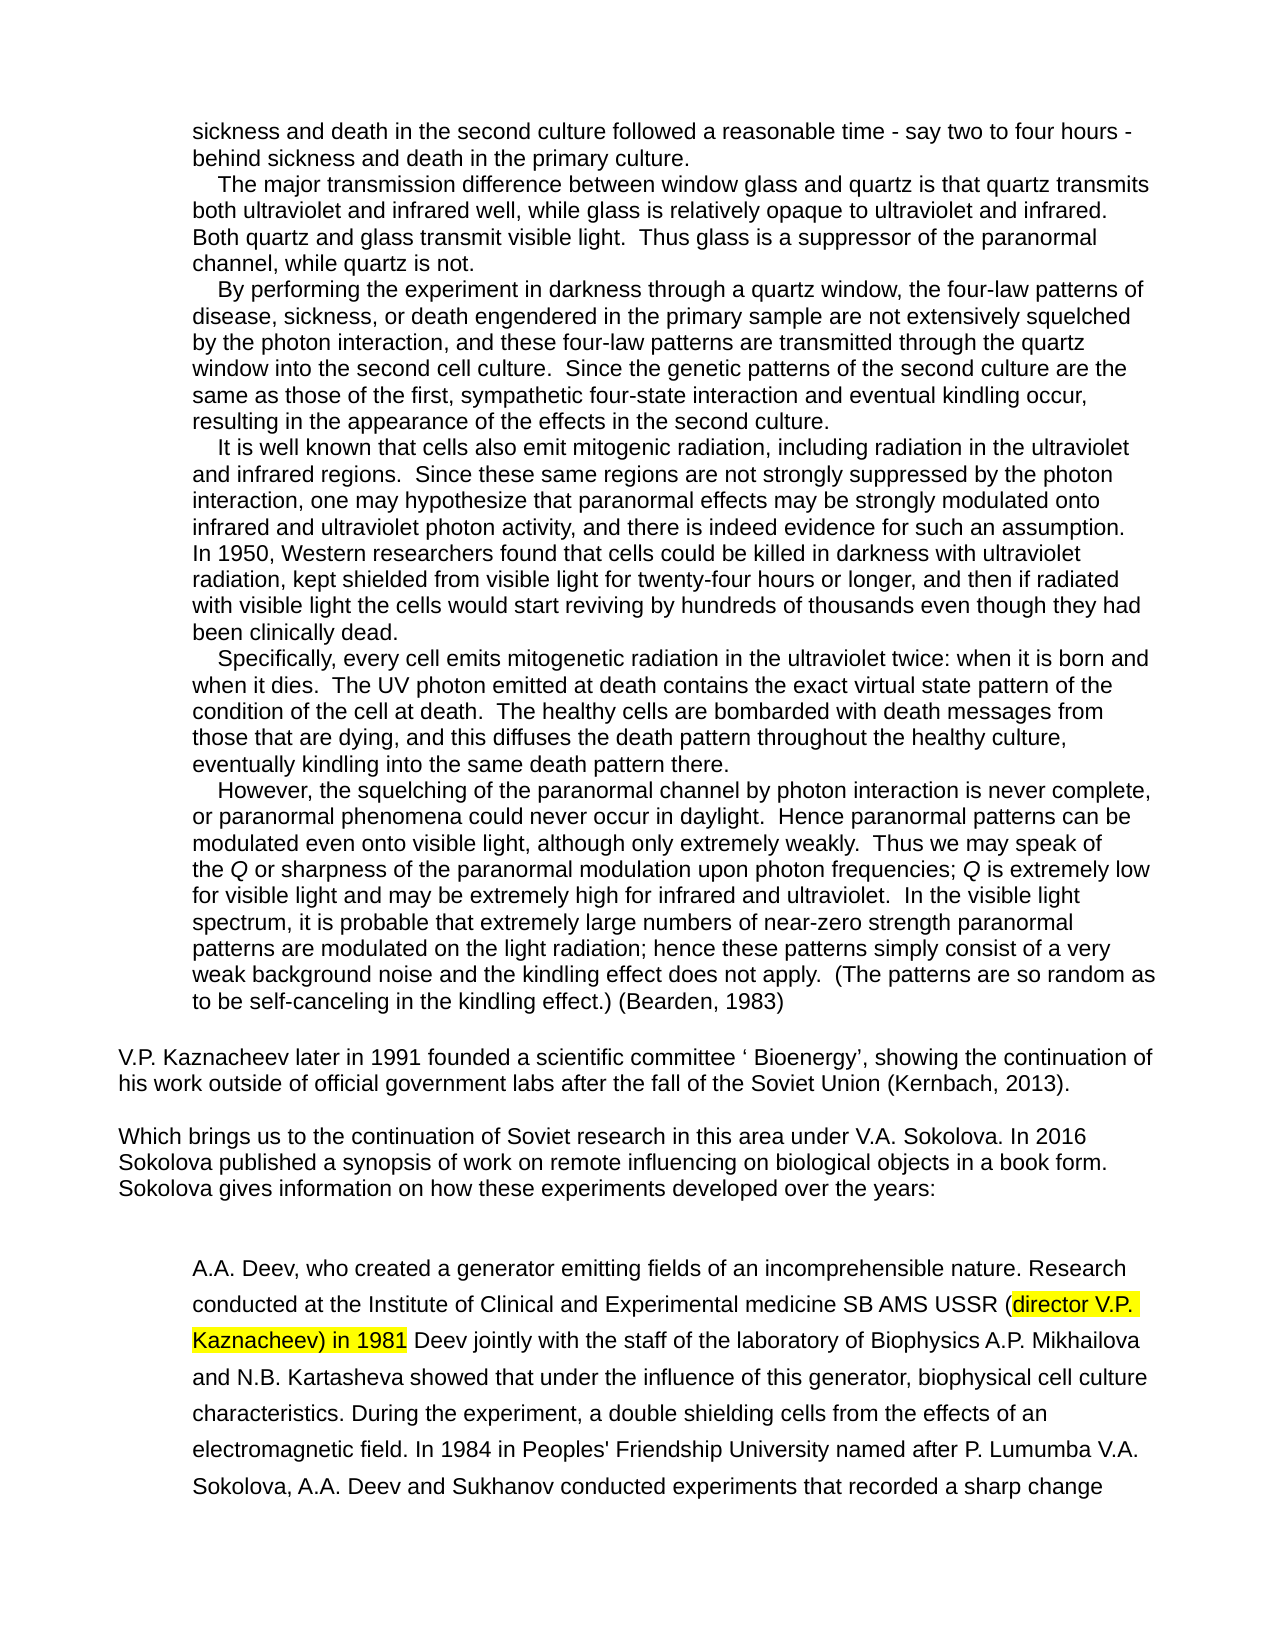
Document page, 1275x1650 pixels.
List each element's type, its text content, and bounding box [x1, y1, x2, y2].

text Which brings us to the continuation of Soviet research in this area under V.A. Sokolova. In 2016 Sokolova published a synopsis of work on remote influencing on biological objects in a book form. [118, 1123, 1157, 1175]
text sickness and death in the second culture followed a reasonable time - say two to four hours - behind sickness and death in the primary culture. The major transmission difference between window glass and quartz is that quartz transmits both ultraviolet and infrared well, while glass is relatively opaque to ultraviolet and infrared. Both quartz and glass transmit visible light. Thus glass is a suppressor of the paranormal channel, while quartz is not. By performing the experiment in darkness through a quartz window, the four-law patterns of disease, sickness, or death engendered in the primary sample are not extensively squelched by the photon interaction, and these four-law patterns are transmitted through the quartz window into the second cell culture. Since the genetic patterns of the second culture are the same as those of the first, sympathetic four-state interaction and eventual kindling occur, resulting in the appearance of the effects in the second culture. It is well known that cells also emit mitogenic radiation, including radiation in the ultraviolet and infrared regions. Since these same regions are not strongly suppressed by the photon interaction, one may hypothesize that paranormal effects may be strongly modulated onto infrared and ultraviolet photon activity, and there is indeed evidence for such an assumption. In 1950, Western researchers found that cells could be killed in darkness with ultraviolet radiation, kept shielded from visible light for twenty-four hours or longer, and then if radiated with visible light the cells would start reviving by hundreds of thousands even though they had been clinically dead. Specifically, every cell emits mitogenetic radiation in the ultraviolet twice: when it is born and when it dies. The UV photon emitted at death contains the exact virtual state pattern of the condition of the cell at death. The healthy cells are bombarded with death messages from those that are dying, and this diffuses the death pattern throughout the healthy culture, eventually kindling into the same death pattern there. However, the squelching of the paranormal channel by photon interaction is never complete, or paranormal phenomena could never occur in daylight. Hence paranormal patterns can be modulated even onto visible light, although only extremely weakly. Thus we may speak of the Q or sharpness of the paranormal modulation upon photon frequencies; Q is extremely low for visible light and may be extremely high for infrared and ultraviolet. In the visible light spectrum, it is probable that extremely large numbers of near-zero strength paranormal patterns are modulated on the light radiation; hence these patterns simply consist of a very weak background noise and the kindling effect does not apply. (The patterns are so random as to be self-canceling in the kindling effect.) (Bearden, 1983) [192, 118, 1157, 1014]
text V.P. Kaznacheev later in 1991 founded a scientific committee ‘ Bioenergy’, showing the continuation of his work outside of official government labs after the fall of the Soviet Union (Kernbach, 2013). [118, 1044, 1157, 1096]
text A.A. Deev, who created a generator emitting fields of an incomprehensible nature. Research conducted at the Institute of Clinical and Experimental medicine SB AMS USSR (director V.P. Kaznacheev) in 1981 Deev jointly with the staff of the laboratory of Biophysics A.P. Mikhailova and N.B. Kartasheva showed that under the influence of this generator, biophysical cell culture characteristics. During the experiment, a double shielding cells from the effects of an electromagnetic field. In 1984 in Peoples' Friendship University named after P. Lumumba V.A. Sokolova, A.A. Deev and Sukhanov conducted experiments that recorded a sharp change [192, 1254, 1157, 1499]
text Sokolova gives information on how these experiments developed over the years: [118, 1175, 1157, 1202]
